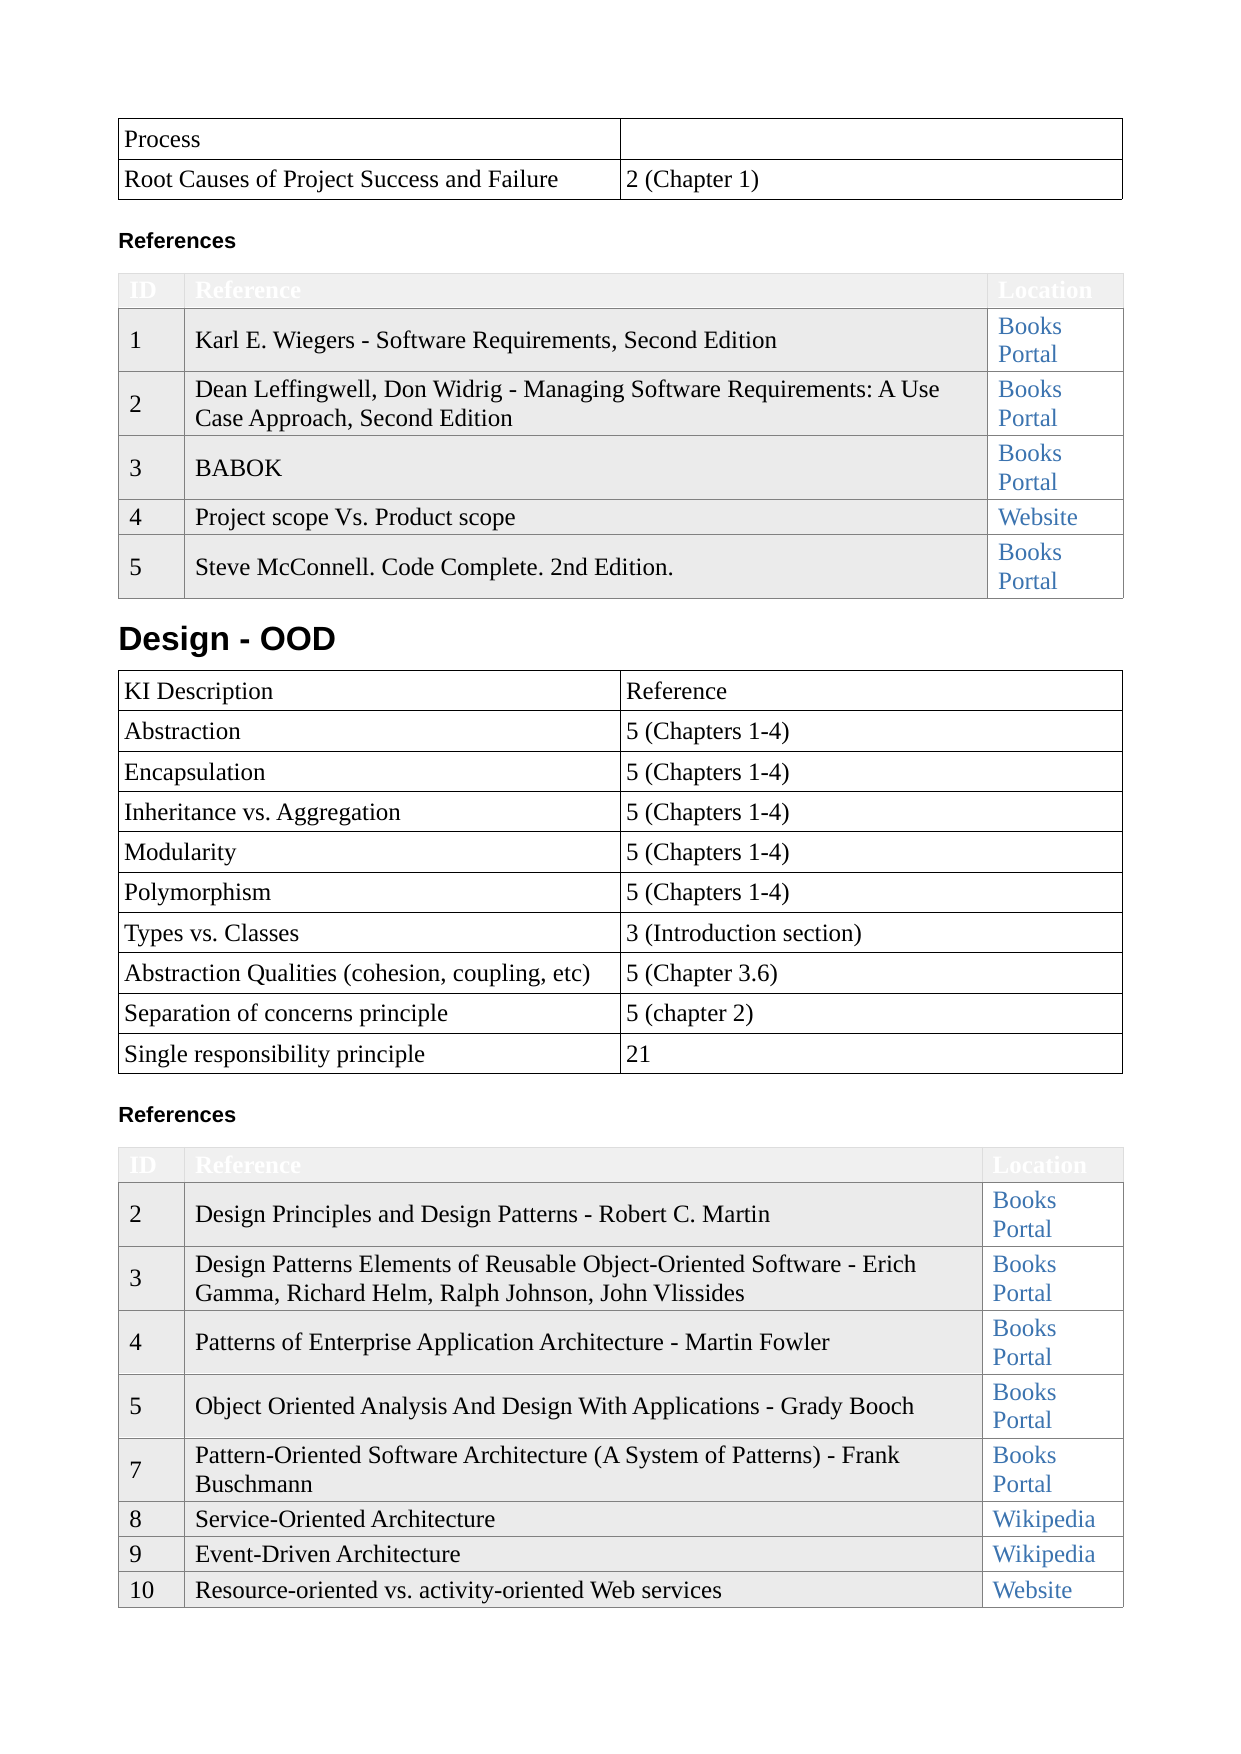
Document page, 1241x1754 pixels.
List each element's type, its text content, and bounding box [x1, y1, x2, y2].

table_header Location [983, 1148, 1123, 1182]
table_header Reference [621, 671, 1122, 710]
table_cell Wikipedia [983, 1502, 1123, 1536]
table_cell 3 (Introduction section) [621, 913, 1122, 952]
table_cell 5 (Chapter 3.6) [621, 953, 1122, 993]
table_cell Encapsulation [119, 752, 620, 791]
table_cell Types vs. Classes [119, 913, 620, 952]
table_cell Books Portal [988, 309, 1123, 371]
table_cell 21 [621, 1034, 1122, 1073]
table_cell Process [119, 119, 620, 158]
table_cell Pattern-Oriented Software Architecture (A System of Patterns) - Frank Buschmann [185, 1439, 982, 1501]
table_cell 3 [119, 1247, 184, 1310]
table_header KI Description [119, 671, 620, 710]
table_cell Polymorphism [119, 873, 620, 912]
table_cell Books Portal [983, 1247, 1123, 1310]
table_cell Books Portal [983, 1311, 1123, 1373]
table_cell 2 [119, 1183, 184, 1246]
table_cell Design Patterns Elements of Reusable Object-Oriented Software - Erich Gamma, Richard Helm, Ralph Johnson, John Vlissides [185, 1247, 982, 1310]
table_cell Books Portal [983, 1375, 1123, 1437]
table_cell Abstraction Qualities (cohesion, coupling, etc) [119, 953, 620, 993]
table_cell 3 [119, 436, 184, 499]
table_cell 1 [119, 309, 184, 371]
table_cell 2 (Chapter 1) [621, 160, 1122, 199]
table_cell Resource-oriented vs. activity-oriented Web services [185, 1572, 982, 1607]
table_cell 5 (Chapters 1-4) [621, 711, 1122, 751]
table_header ID [119, 1148, 184, 1182]
table_cell 5 [119, 535, 184, 598]
table_cell Karl E. Wiegers - Software Requirements, Second Edition [185, 309, 987, 371]
table_cell Books Portal [988, 436, 1123, 499]
table_cell 2 [119, 372, 184, 435]
table_cell Abstraction [119, 711, 620, 751]
table_cell 5 [119, 1375, 184, 1437]
table_cell Books Portal [983, 1439, 1123, 1501]
table_cell Website [983, 1572, 1123, 1607]
table_cell Root Causes of Project Success and Failure [119, 160, 620, 199]
table_cell Wikipedia [983, 1537, 1123, 1571]
table_header Location [988, 274, 1123, 307]
table_cell Inheritance vs. Aggregation [119, 792, 620, 831]
table_cell 5 (Chapters 1-4) [621, 832, 1122, 872]
table_cell 7 [119, 1439, 184, 1501]
table_header Reference [185, 274, 987, 307]
text References [118, 228, 1122, 253]
text References [118, 1102, 1122, 1127]
table_cell Books Portal [983, 1183, 1123, 1246]
table_cell Event-Driven Architecture [185, 1537, 982, 1571]
table_cell Website [988, 500, 1123, 534]
table_cell Separation of concerns principle [119, 994, 620, 1033]
table_cell Patterns of Enterprise Application Architecture - Martin Fowler [185, 1311, 982, 1373]
table_cell 5 (chapter 2) [621, 994, 1122, 1033]
table_cell Single responsibility principle [119, 1034, 620, 1073]
subtitle Design - OOD [118, 619, 1122, 658]
table_cell Dean Leffingwell, Don Widrig - Managing Software Requirements: A Use Case Approach, Second Edition [185, 372, 987, 435]
table_cell 5 (Chapters 1-4) [621, 752, 1122, 791]
table_cell BABOK [185, 436, 987, 499]
table_cell [621, 119, 1122, 158]
table_cell 4 [119, 1311, 184, 1373]
table_header ID [119, 274, 184, 307]
table_cell 5 (Chapters 1-4) [621, 792, 1122, 831]
table_cell Books Portal [988, 372, 1123, 435]
table_cell Design Principles and Design Patterns - Robert C. Martin [185, 1183, 982, 1246]
table_cell 9 [119, 1537, 184, 1571]
table_cell Object Oriented Analysis And Design With Applications - Grady Booch [185, 1375, 982, 1437]
table_cell 5 (Chapters 1-4) [621, 873, 1122, 912]
table_cell Modularity [119, 832, 620, 872]
table_cell Service-Oriented Architecture [185, 1502, 982, 1536]
table_header Reference [185, 1148, 982, 1182]
table_cell 10 [119, 1572, 184, 1607]
table_cell Steve McConnell. Code Complete. 2nd Edition. [185, 535, 987, 598]
table_cell 8 [119, 1502, 184, 1536]
table_cell 4 [119, 500, 184, 534]
table_cell Books Portal [988, 535, 1123, 598]
table_cell Project scope Vs. Product scope [185, 500, 987, 534]
